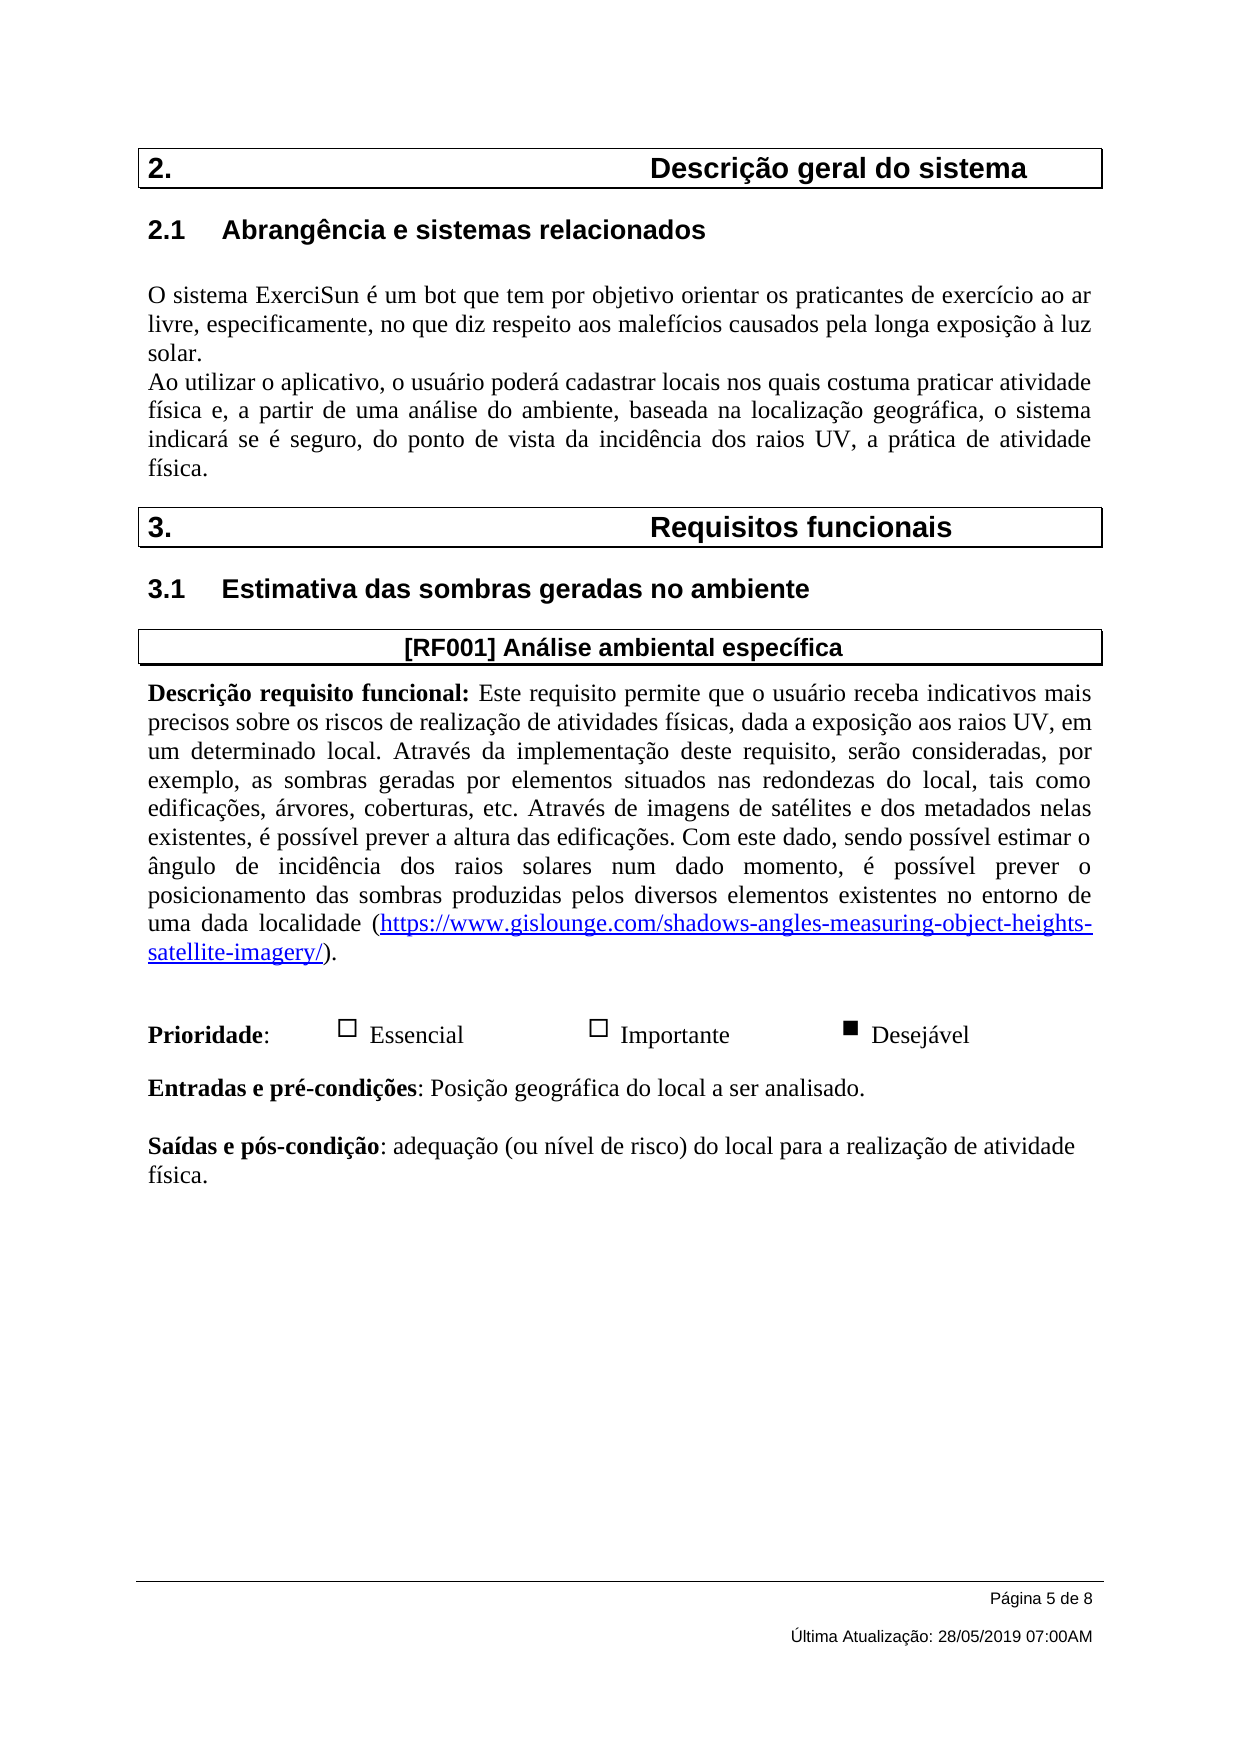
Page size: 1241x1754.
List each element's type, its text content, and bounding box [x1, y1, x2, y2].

subtitle Abrangência e sistemas relacionados [148, 214, 1092, 245]
text Saídas e pós-condição: adequação (ou nível de risco) do local para a realização de atividade física. [148, 1131, 1092, 1188]
text Descrição requisito funcional: Este requisito permite que o usuário receba indicativos mais precisos sobre os riscos de realização de atividades físicas, dada a exposição aos raios UV, em um determinado local. Através da implementação deste requisito, serão consideradas, por exemplo, as sombras geradas por elementos situados nas redondezas do local, tais como edificações, árvores, coberturas, etc. Através de imagens de satélites e dos metadados nelas existentes, é possível prever a altura das edificações. Com este dado, sendo possível estimar o ângulo de incidência dos raios solares num dado momento, é possível prever o posicionamento das sombras produzidas pelos diversos elementos existentes no entorno de uma dada localidade (https://www.gislounge.com/shadows-angles-measuring-object-heights-satellite-imagery/). [148, 678, 1092, 966]
subtitle Estimativa das sombras geradas no ambiente [148, 573, 1092, 604]
table_header Essencial [369, 995, 576, 1073]
table_header Importante [620, 995, 827, 1073]
table_header Prioridade: [136, 995, 325, 1073]
text [RF001] Análise ambiental específica [139, 630, 1101, 663]
table_header  [827, 995, 871, 1073]
table_header  [576, 995, 620, 1073]
text O sistema ExerciSun é um bot que tem por objetivo orientar os praticantes de exercício ao ar livre, especificamente, no que diz respeito aos malefícios causados pela longa exposição à luz solar. [148, 280, 1092, 367]
table_header Desejável [871, 995, 1015, 1073]
subtitle Descrição geral do sistema [139, 149, 1101, 187]
subtitle Requisitos funcionais [139, 508, 1101, 546]
table_header  [325, 995, 369, 1073]
text Entradas e pré-condições: Posição geográfica do local a ser analisado. [148, 1073, 1092, 1102]
text Ao utilizar o aplicativo, o usuário poderá cadastrar locais nos quais costuma praticar atividade física e, a partir de uma análise do ambiente, baseada na localização geográfica, o sistema indicará se é seguro, do ponto de vista da incidência dos raios UV, a prática de atividade física. [148, 367, 1092, 482]
